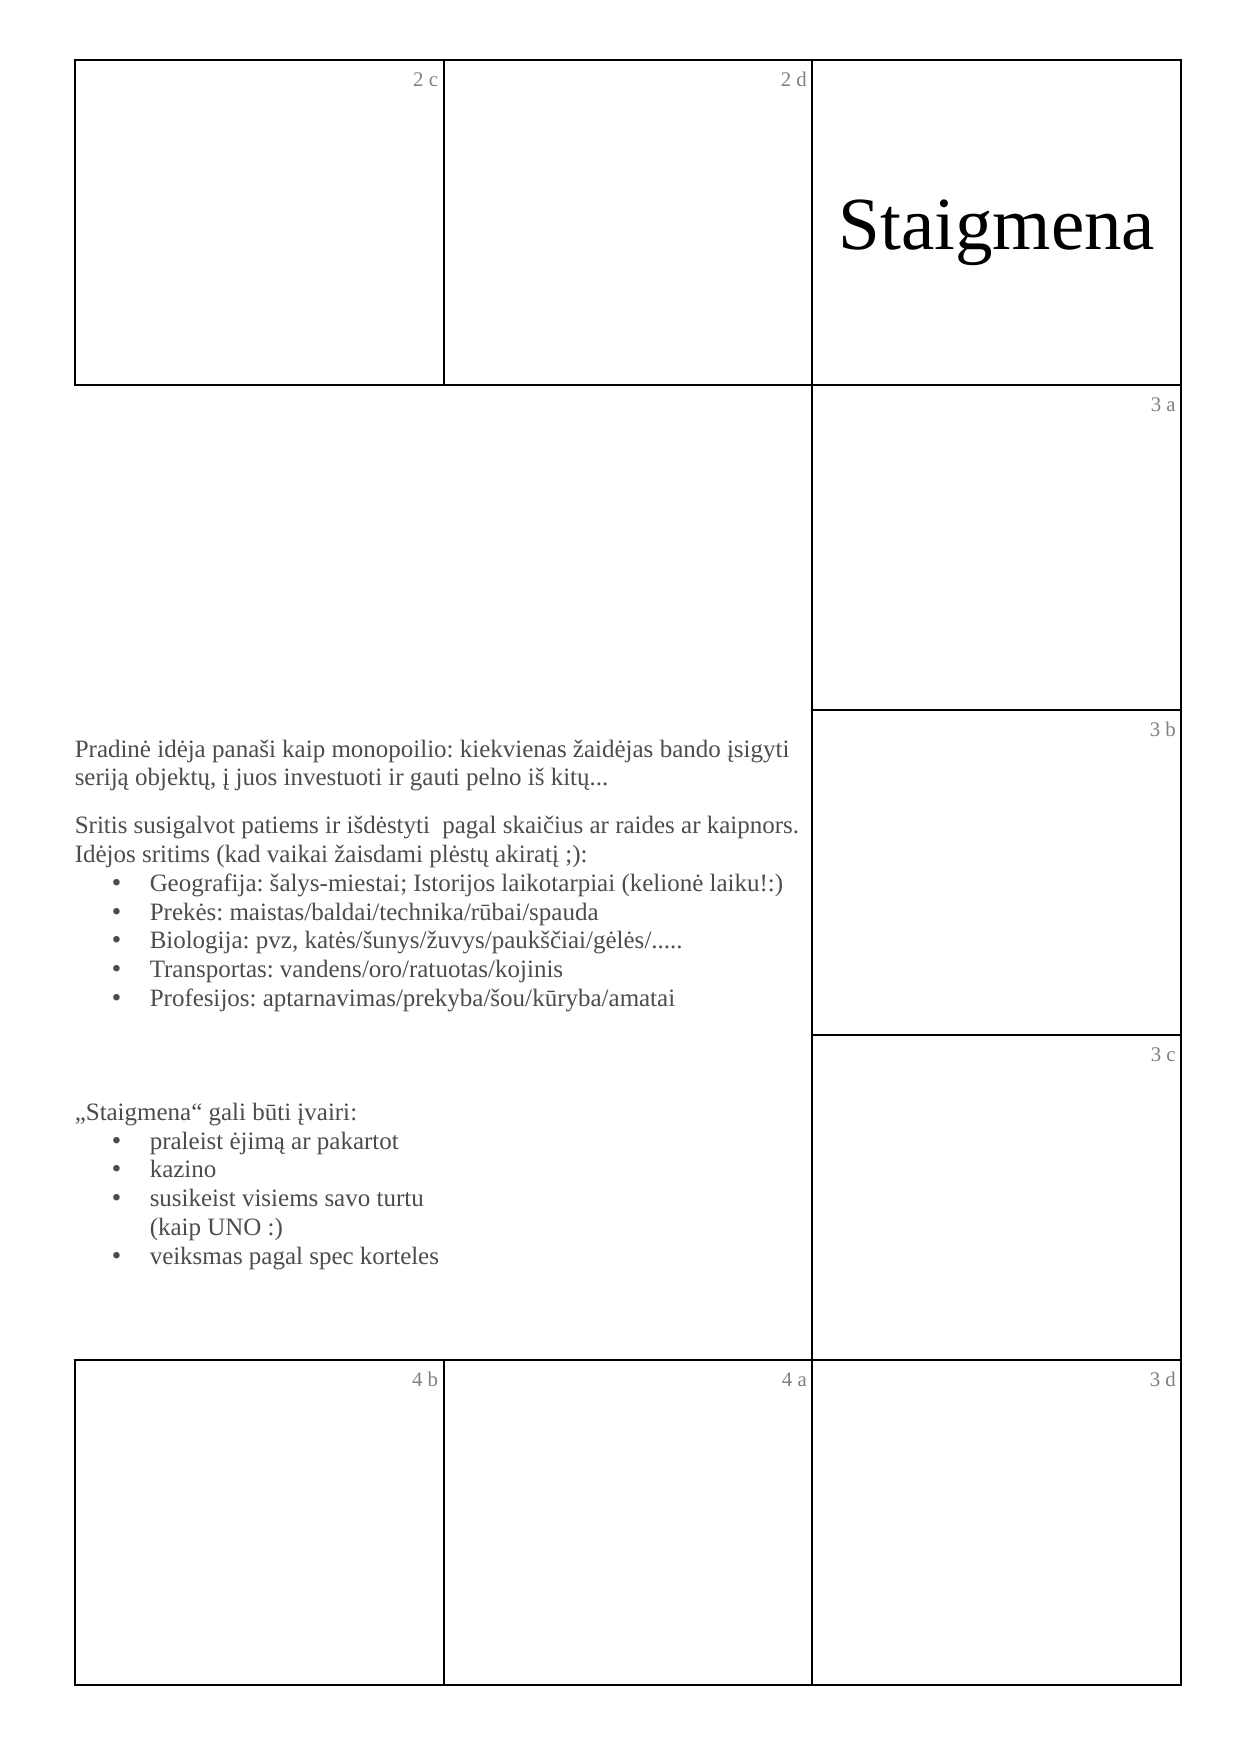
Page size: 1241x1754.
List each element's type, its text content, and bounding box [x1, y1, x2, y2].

table_cell Pradinė idėja panaši kaip monopoilio: kiekvienas žaidėjas bando įsigyti seriją objektų, į juos investuoti ir gauti pelno iš kitų... Sritis susigalvot patiems ir išdėstyti pagal skaičius ar raides ar kaipnors. Idėjos sritims (kad vaikai žaisdami plėstų akiratį ;): Geografija: šalys-miestai; Istorijos laikotarpiai (kelionė laiku!:) Prekės: maistas/baldai/technika/rūbai/spauda Biologija: pvz, katės/šunys/žuvys/paukščiai/gėlės/..... Transportas: vandens/oro/ratuotas/kojinis Profesijos: aptarnavimas/prekyba/šou/kūryba/amatai [75, 709, 811, 1034]
table_cell [59, 709, 74, 1034]
table_cell [444, 1034, 811, 1359]
table_header Staigmena [813, 61, 1180, 384]
table_cell 3 c [813, 1036, 1180, 1359]
table_cell [59, 1034, 74, 1359]
table_cell [59, 384, 74, 709]
table_cell [75, 386, 443, 709]
table_cell 3 b [813, 711, 1180, 1034]
table_cell 4 a [445, 1361, 811, 1684]
table_header [59, 59, 74, 384]
table_header 2 d [445, 61, 811, 384]
table_cell 4 b [76, 1361, 443, 1684]
table_header 2 c [76, 61, 443, 384]
table_cell [444, 386, 811, 709]
table_cell „Staigmena“ gali būti įvairi: praleist ėjimą ar pakartot kazino susikeist visiems savo turtu (kaip UNO :) veiksmas pagal spec korteles [75, 1034, 443, 1359]
table_cell [59, 1359, 74, 1684]
table_cell 3 d [813, 1361, 1180, 1684]
table_cell 3 a [813, 386, 1180, 709]
